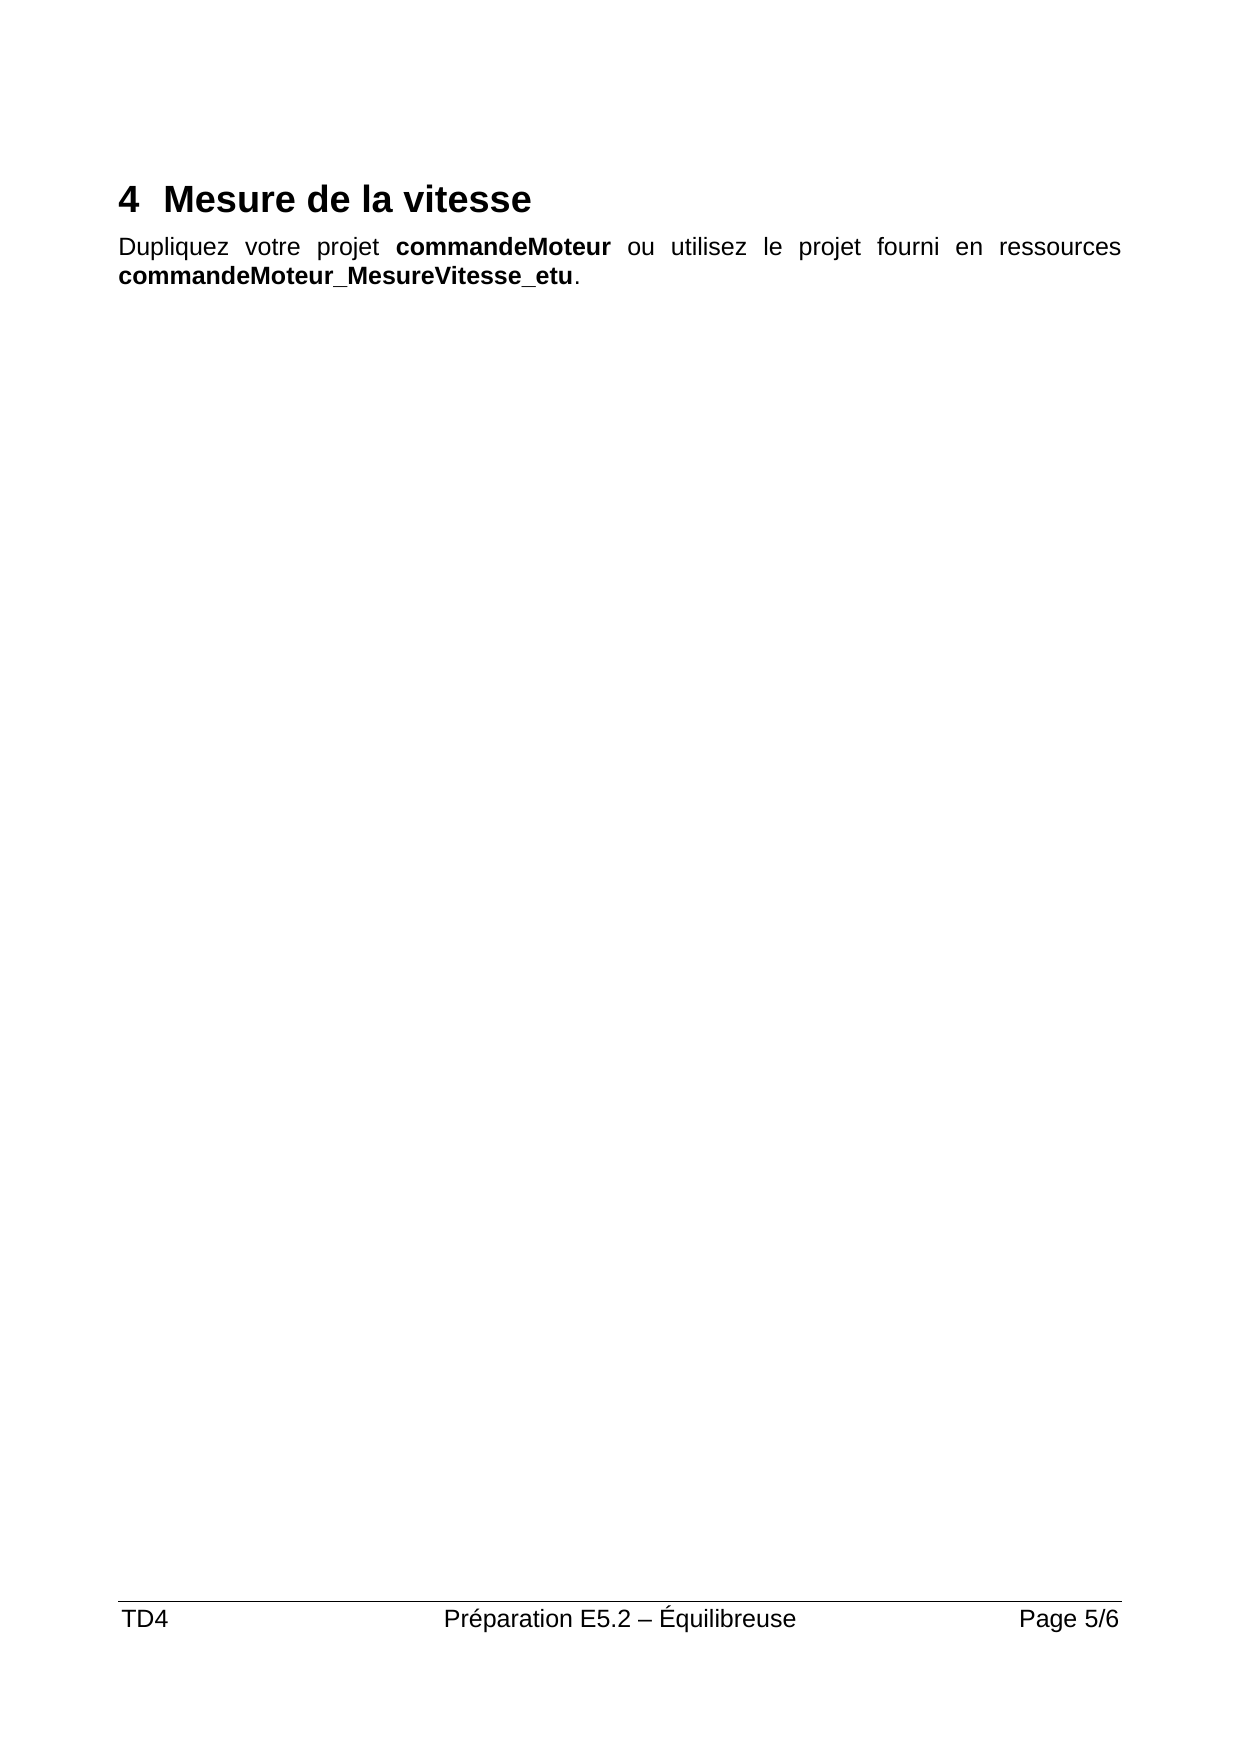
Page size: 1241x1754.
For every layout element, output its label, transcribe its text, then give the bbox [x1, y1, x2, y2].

subtitle Mesure de la vitesse [118, 176, 1122, 220]
text Dupliquez votre projet commandeMoteur ou utilisez le projet fourni en ressources commandeMoteur_MesureVitesse_etu. [118, 232, 1122, 290]
